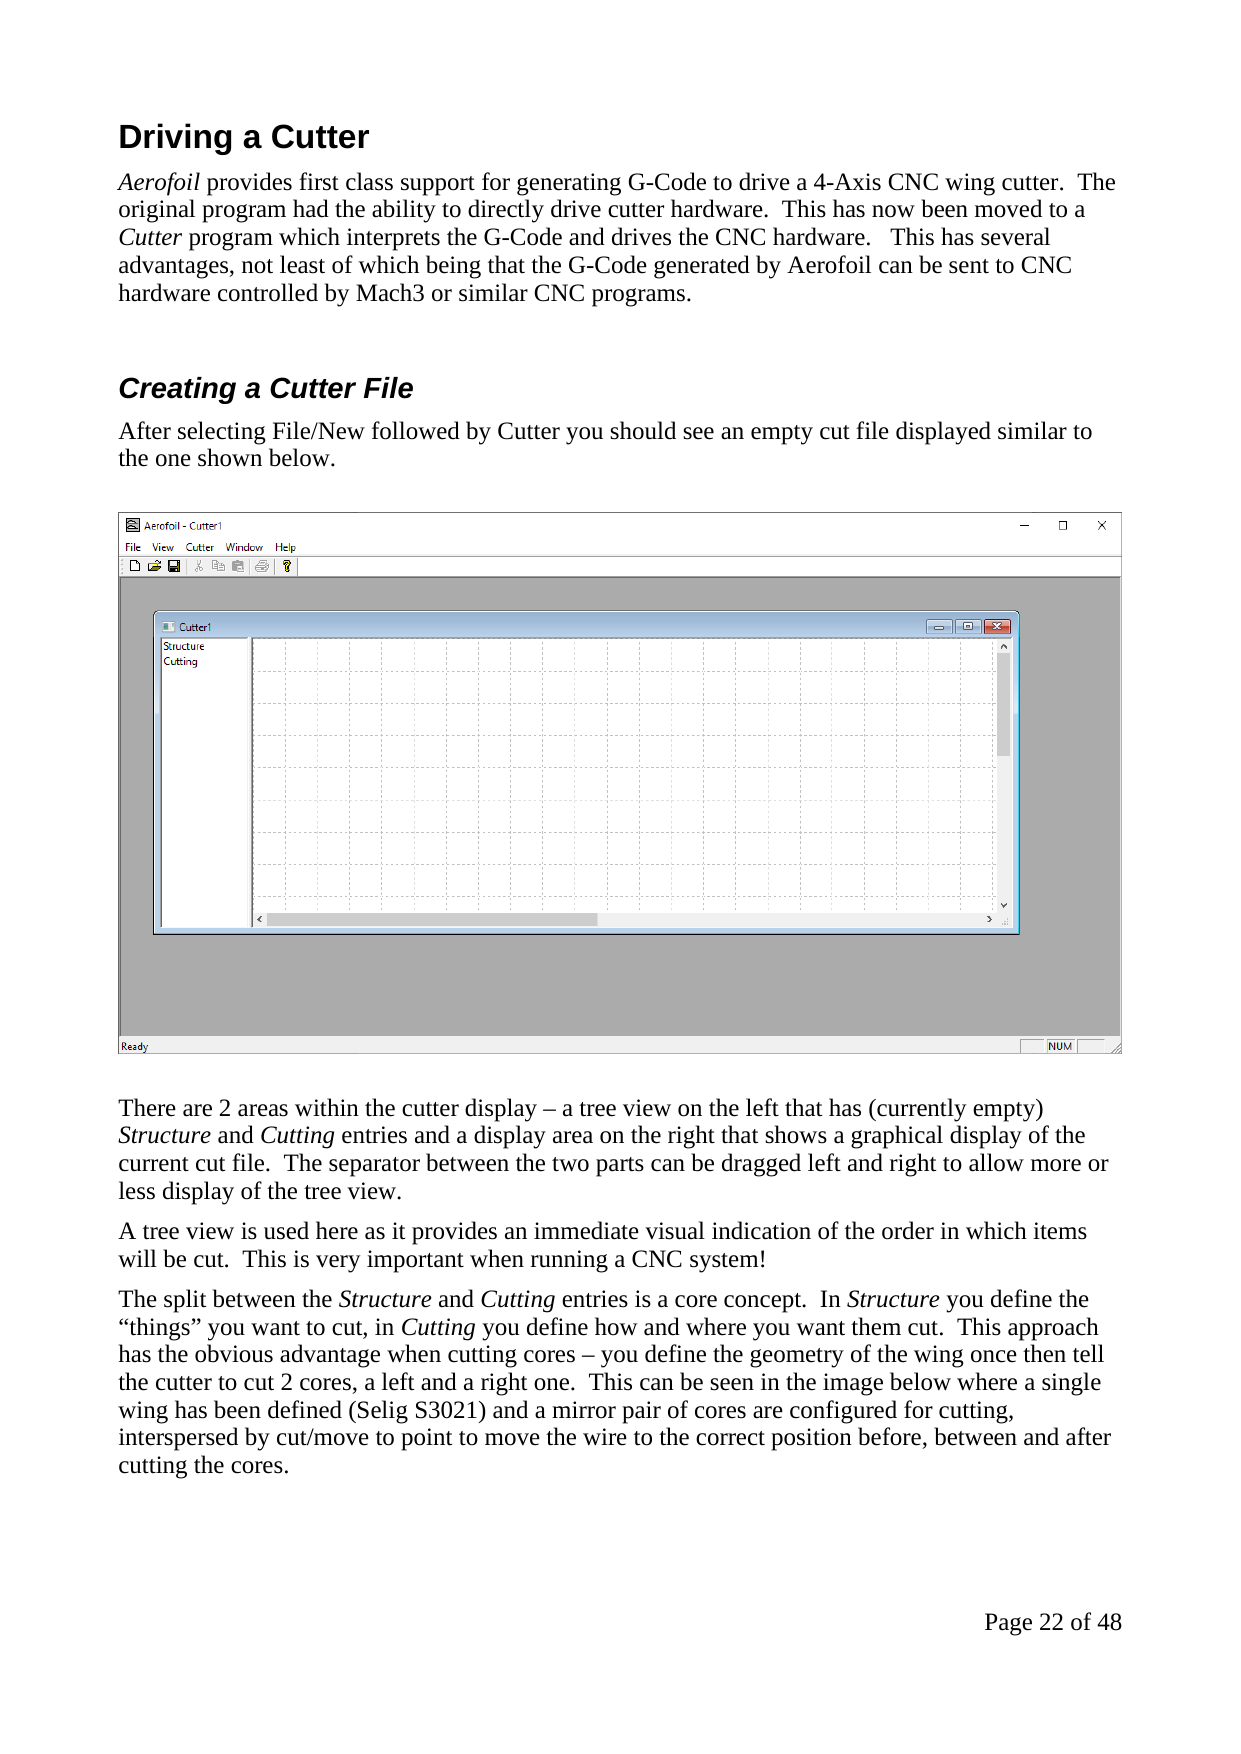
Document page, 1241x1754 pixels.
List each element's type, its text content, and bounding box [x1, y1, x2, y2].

text A tree view is used here as it provides an immediate visual indication of the order in which items will be cut. This is very important when running a CNC system! [118, 1217, 1122, 1272]
text There are 2 areas within the cutter display – a tree view on the left that has (currently empty) Structure and Cutting entries and a display area on the right that shows a graphical display of the current cut file. The separator between the two parts can be dragged left and right to allow more or less display of the tree view. [118, 1094, 1122, 1204]
text Aerofoil provides first class support for generating G-Code to drive a 4-Axis CNC wing cutter. The original program had the ability to directly drive cutter hardware. This has now been moved to a Cutter program which interprets the G-Code and drives the CNC hardware. This has several advantages, not least of which being that the G-Code generated by Aerofoil can be sent to CNC hardware controlled by Mach3 or similar CNC programs. [118, 168, 1122, 306]
subtitle Creating a Cutter File [118, 372, 1122, 404]
text After selecting File/New followed by Cutter you should see an empty cut file displayed similar to the one shown below. [118, 417, 1122, 472]
picture [118, 512, 1122, 1054]
subtitle Driving a Cutter [118, 118, 1122, 155]
text The split between the Structure and Cutting entries is a core concept. In Structure you define the “things” you want to cut, in Cutting you define how and where you want them cut. This approach has the obvious advantage when cutting cores – you define the geometry of the wing once then tell the cutter to cut 2 cores, a left and a right one. This can be seen in the image below where a single wing has been defined (Selig S3021) and a mirror pair of cores are configured for cutting, interspersed by cut/move to point to move the wire to the correct position before, between and after cutting the cores. [118, 1285, 1122, 1479]
